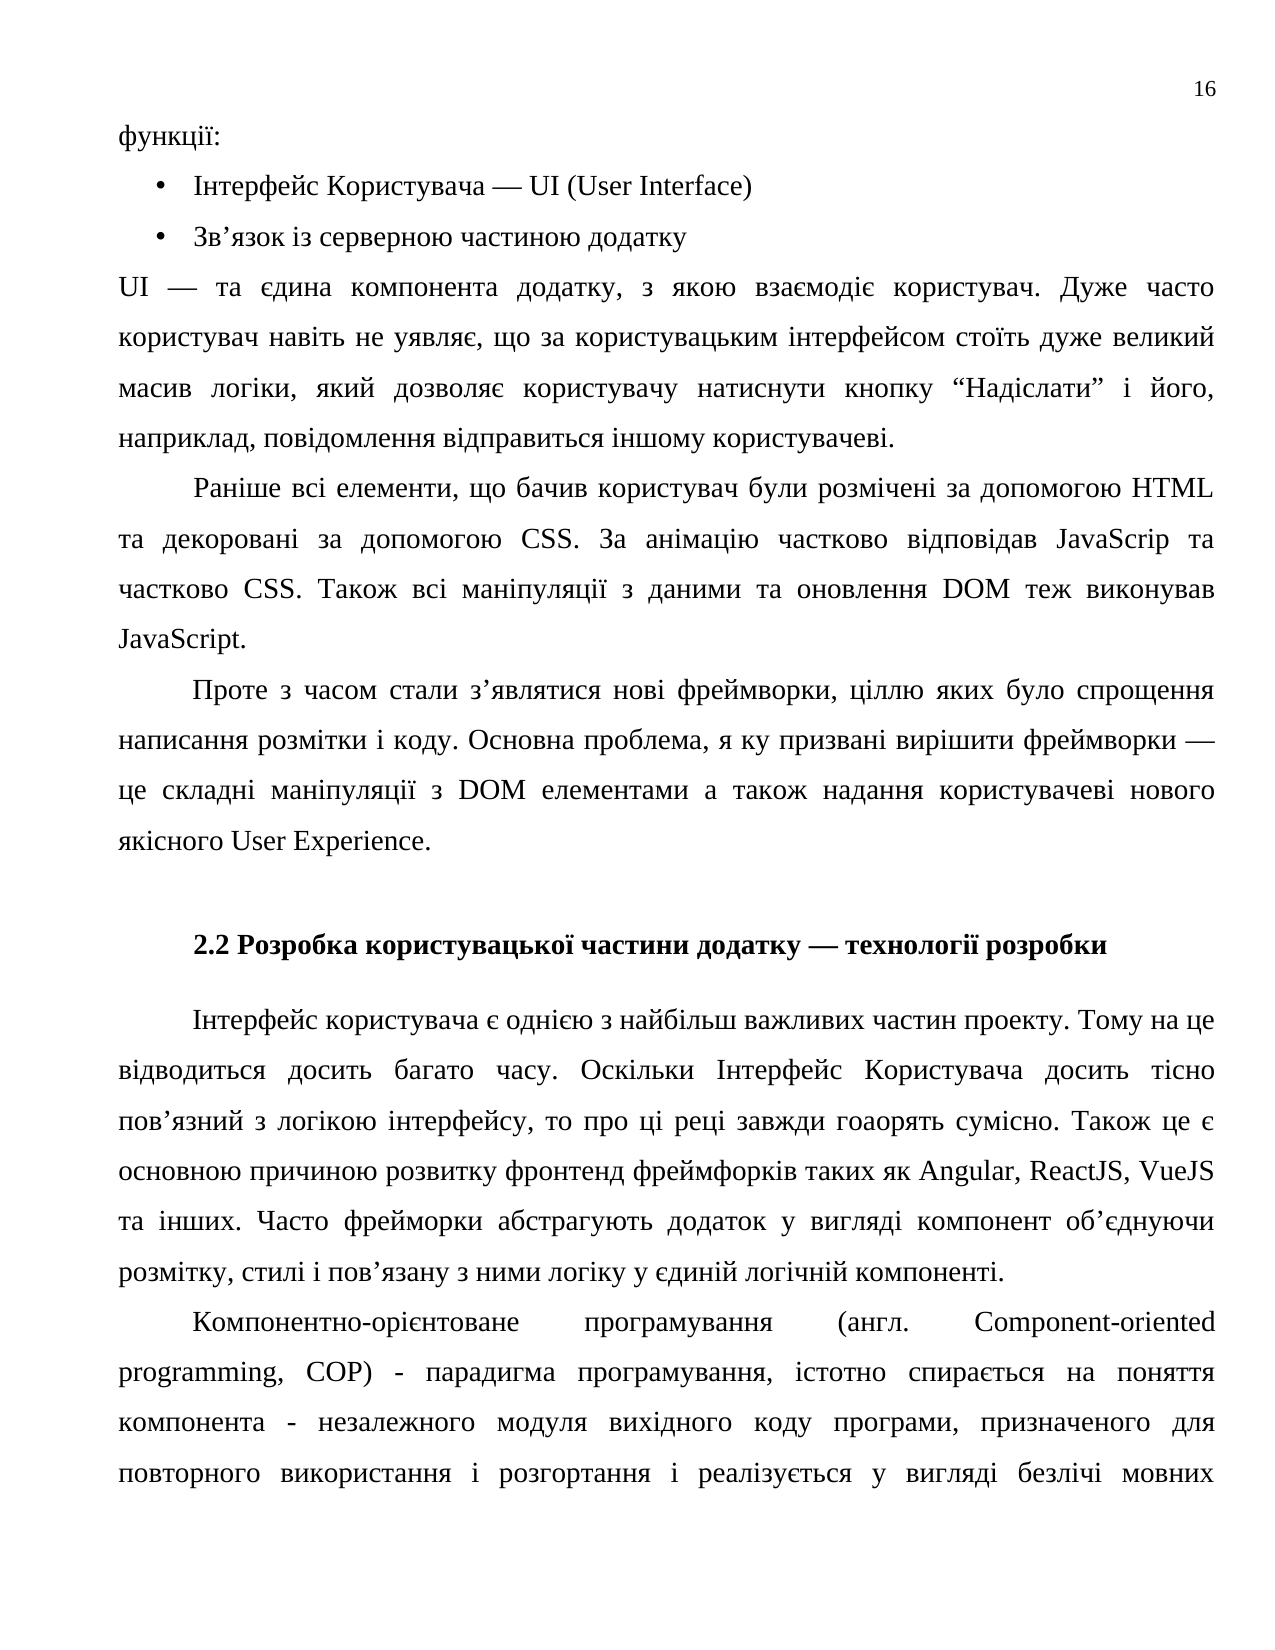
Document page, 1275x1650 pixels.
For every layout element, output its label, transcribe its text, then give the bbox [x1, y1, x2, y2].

text функції: [118, 118, 1216, 152]
subtitle 2.2 Розробка користувацької частини додатку — технології розробки [118, 927, 1216, 961]
list Зв’язок із серверною частиною додатку [156, 219, 1216, 252]
text Інтерфейс користувача є однією з найбільш важливих частин проекту. Тому на це відводиться досить багато часу. Оскільки Інтерфейс Користувача досить тісно пов’язний з логікою інтерфейсу, то про ці реці завжди гоаорять сумісно. Також це є основною причиною розвитку фронтенд фреймфорків таких як Angular, ReactJS, VueJS та інших. Часто фрейморки абстрагують додаток у вигляді компонент об’єднуючи розмітку, стилі і пов’язану з ними логіку у єдиній логічній компоненті. [118, 1002, 1216, 1287]
text Раніше всі елементи, що бачив користувач були розмічені за допомогою HTML та декоровані за допомогою CSS. За анімацію частково відповідав JavaScrip та частково CSS. Також всі маніпуляції з даними та оновлення DOM теж виконував JavaScript. [118, 471, 1216, 655]
text UI — та єдина компонента додатку, з якою взаємодіє користувач. Дуже часто користувач навіть не уявляє, що за користувацьким інтерфейсом стоїть дуже великий масив логіки, який дозволяє користувачу натиснути кнопку “Надіслати” і його, наприклад, повідомлення відправиться іншому користувачеві. [118, 269, 1216, 454]
text Компонентно-орієнтоване програмування (англ. Component-oriented programming, COP) - парадигма програмування, істотно спирається на поняття компонента - незалежного модуля вихідного коду програми, призначеного для повторного використання і розгортання і реалізується у вигляді безлічі мовних [118, 1304, 1216, 1488]
text Проте з часом стали з’являтися нові фреймворки, ціллю яких було спрощення написання розмітки і коду. Основна проблема, я ку призвані вирішити фреймворки — це складні маніпуляції з DOM елементами а також надання користувачеві нового якісного User Experience. [118, 672, 1216, 856]
list Інтерфейс Користувача — UI (User Interface) [156, 168, 1216, 202]
